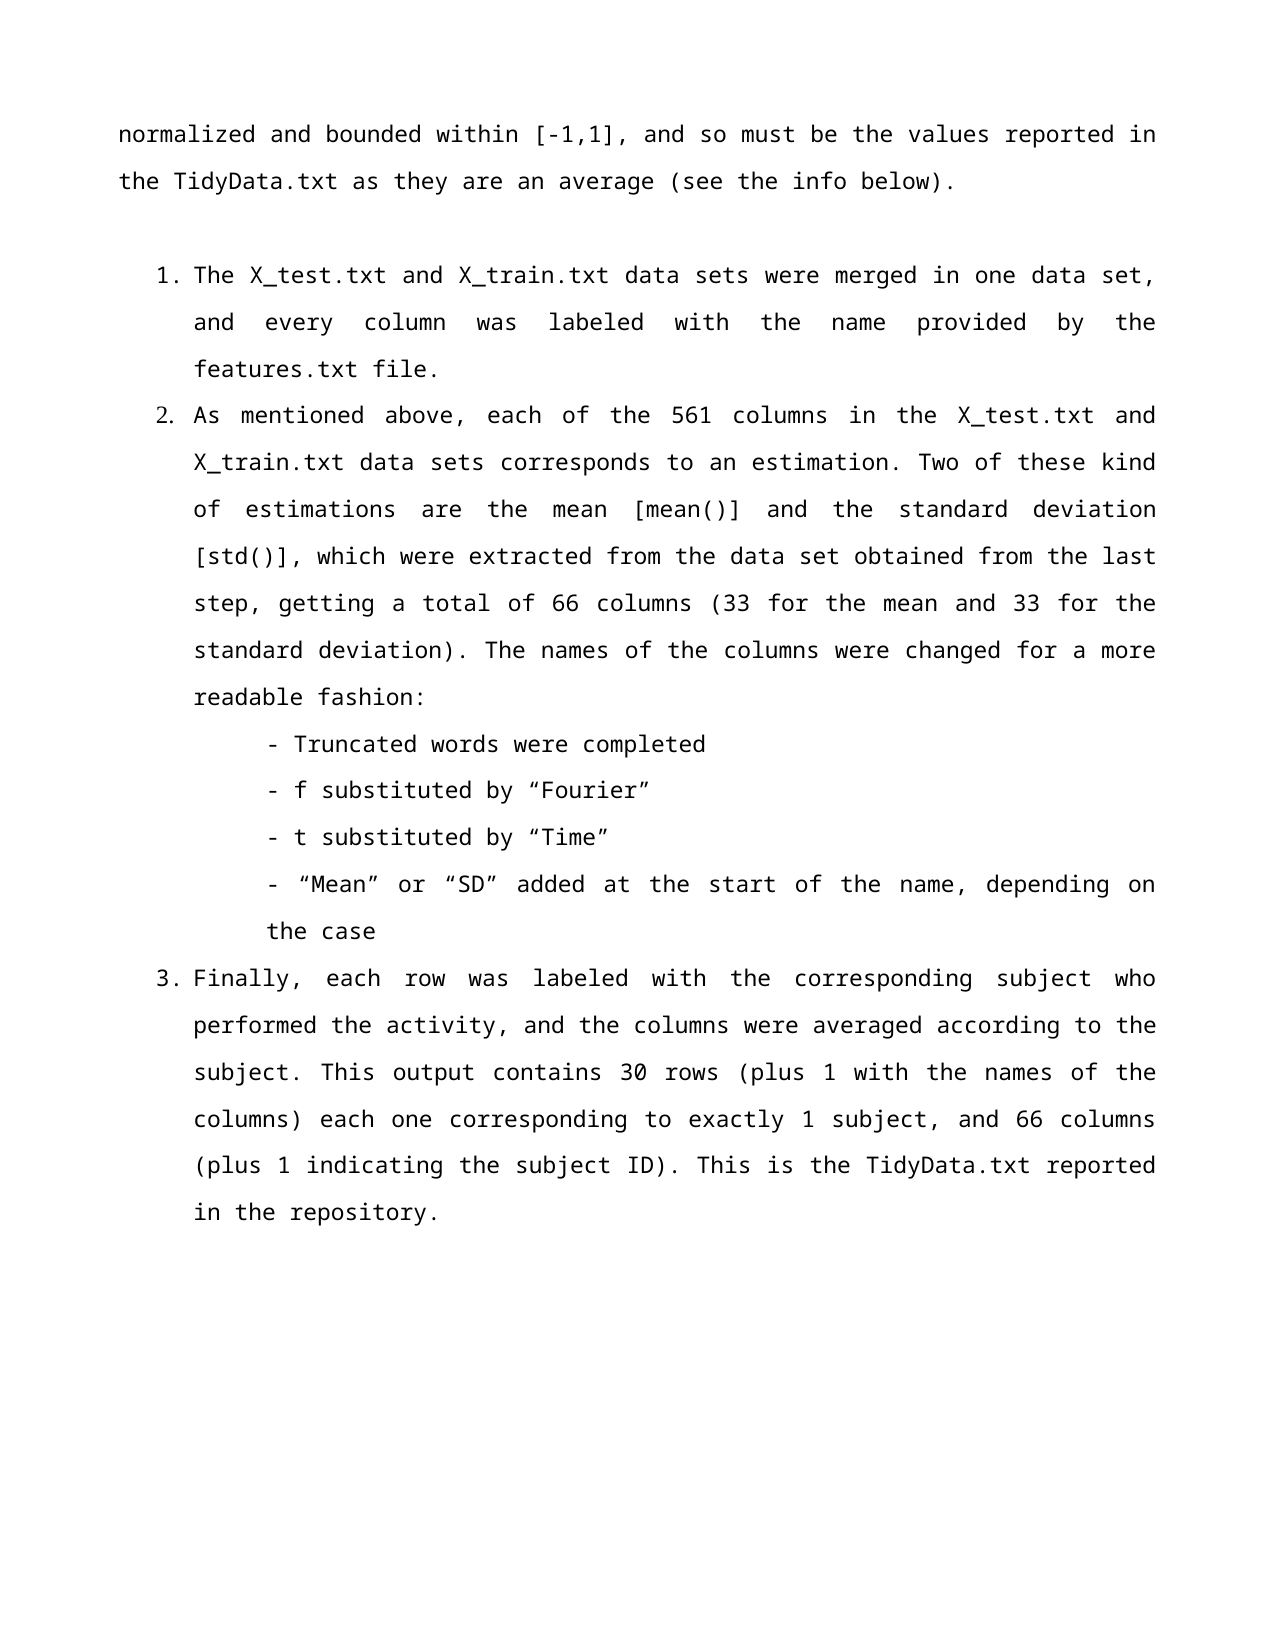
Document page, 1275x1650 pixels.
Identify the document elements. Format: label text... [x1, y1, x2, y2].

text - t substituted by “Time” [266, 821, 1157, 852]
list Finally, each row was labeled with the corresponding subject who performed the activity, and the columns were averaged according to the subject. This output contains 30 rows (plus 1 with the names of the columns) each one corresponding to exactly 1 subject, and 66 columns (plus 1 indicating the subject ID). This is the TidyData.txt reported in the repository. [156, 962, 1157, 1227]
text - f substituted by “Fourier” [266, 774, 1157, 806]
list As mentioned above, each of the 561 columns in the X_test.txt and X_train.txt data sets corresponds to an estimation. Two of these kind of estimations are the mean [mean()] and the standard deviation [std()], which were extracted from the data set obtained from the last step, getting a total of 66 columns (33 for the mean and 33 for the standard deviation). The names of the columns were changed for a more readable fashion: [156, 399, 1157, 712]
list The X_test.txt and X_train.txt data sets were merged in one data set, and every column was labeled with the name provided by the features.txt file. [156, 259, 1157, 384]
text - “Mean” or “SD” added at the start of the name, depending on the case [266, 868, 1157, 946]
text - Truncated words were completed [266, 727, 1157, 759]
text normalized and bounded within [-1,1], and so must be the values reported in the TidyData.txt as they are an average (see the info below). [118, 118, 1157, 196]
